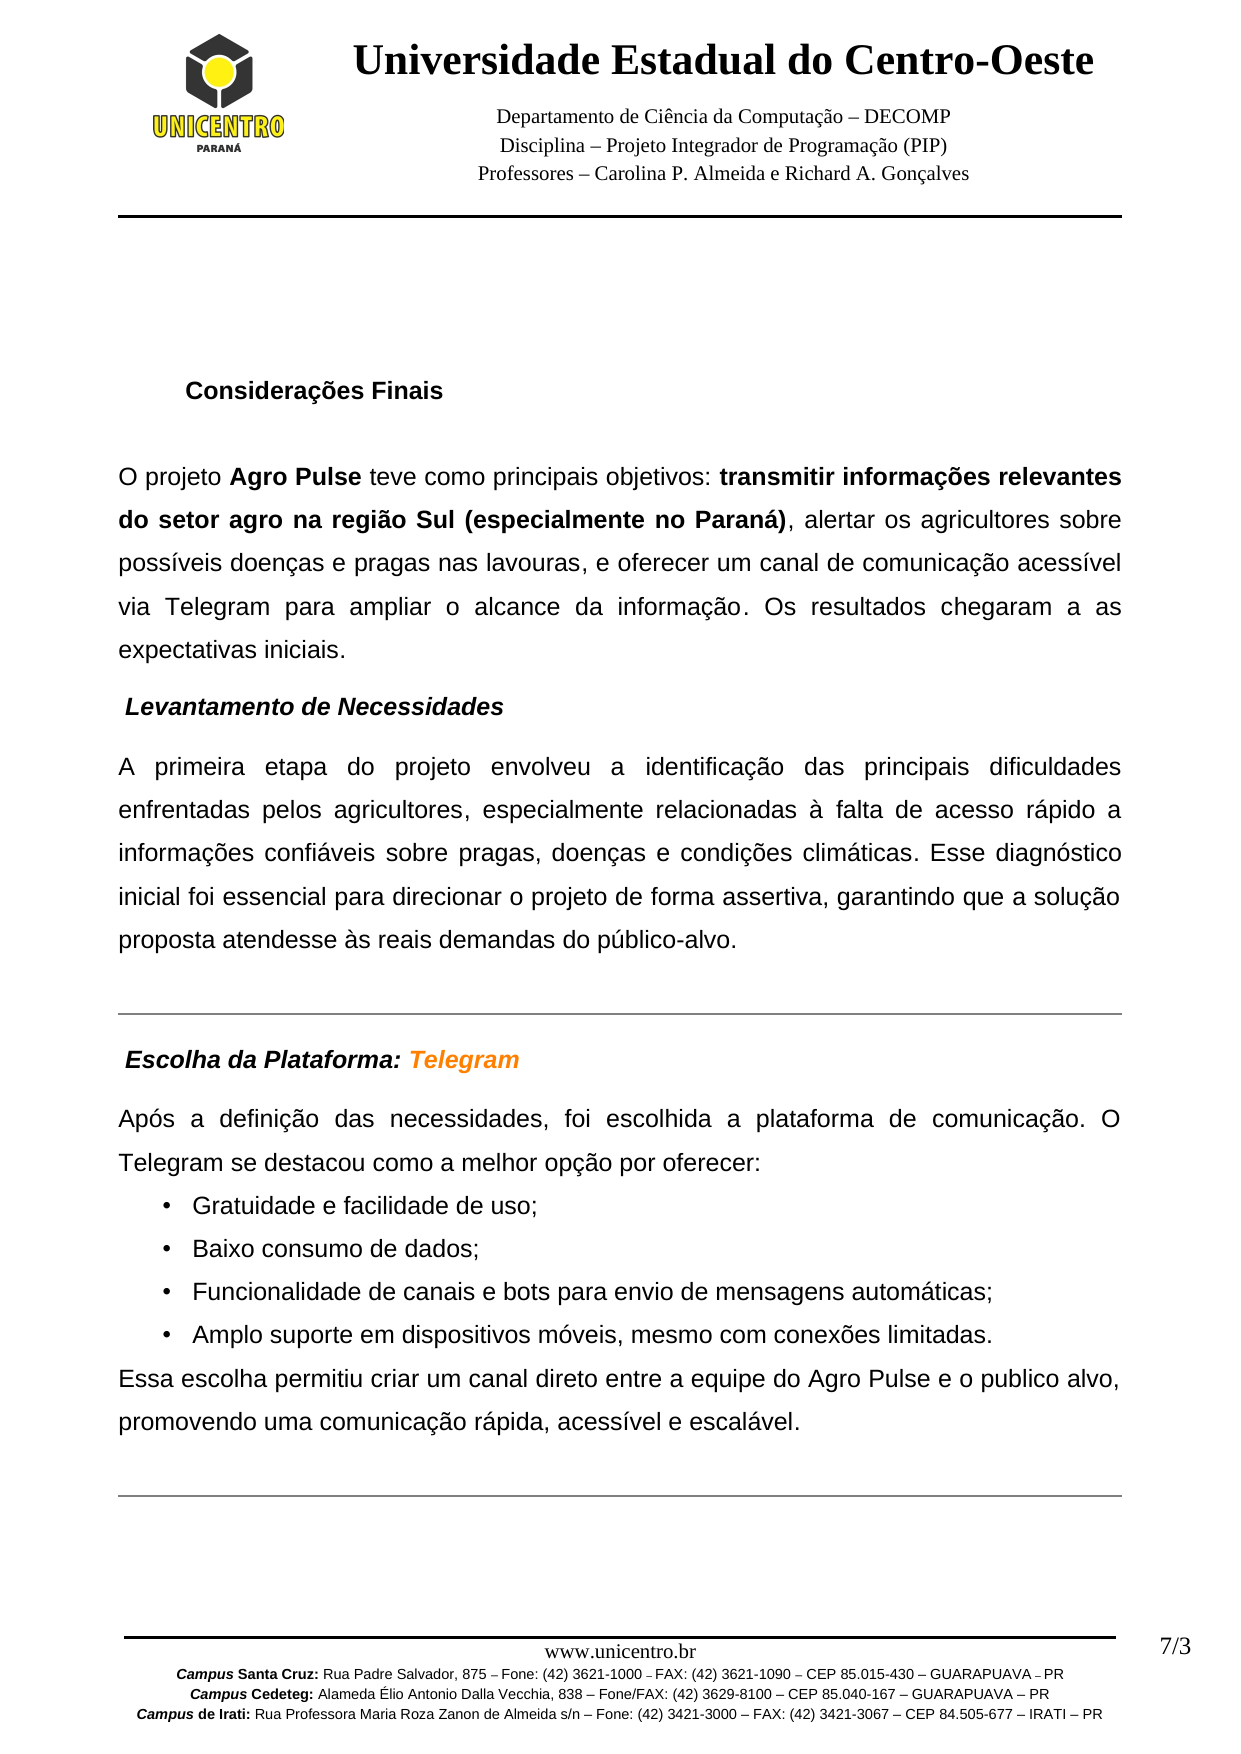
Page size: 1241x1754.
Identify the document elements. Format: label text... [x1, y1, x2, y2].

list Considerações Finais [148, 376, 1122, 405]
subtitle Escolha da Plataforma: Telegram [118, 1045, 1122, 1073]
picture [153, 34, 284, 152]
text O projeto Agro Pulse teve como principais objetivos: transmitir informações relevantes do setor agro na região Sul (especialmente no Paraná), alertar os agricultores sobre possíveis doenças e pragas nas lavouras, e oferecer um canal de comunicação acessível via Telegram para ampliar o alcance da informação. Os resultados chegaram a as expectativas iniciais. [118, 462, 1122, 663]
list Funcionalidade de canais e bots para envio de mensagens automáticas; [162, 1277, 1122, 1306]
text Essa escolha permitiu criar um canal direto entre a equipe do Agro Pulse e o publico alvo, promovendo uma comunicação rápida, acessível e escalável. [118, 1364, 1122, 1436]
list Amplo suporte em dispositivos móveis, mesmo com conexões limitadas. [162, 1320, 1122, 1349]
subtitle Levantamento de Necessidades [41, 692, 1122, 721]
list Gratuidade e facilidade de uso; [162, 1191, 1122, 1219]
text A primeira etapa do projeto envolveu a identificação das principais dificuldades enfrentadas pelos agricultores, especialmente relacionadas à falta de acesso rápido a informações confiáveis sobre pragas, doenças e condições climáticas. Esse diagnóstico inicial foi essencial para direcionar o projeto de forma assertiva, garantindo que a solução proposta atendesse às reais demandas do público-alvo. [118, 752, 1122, 953]
text Após a definição das necessidades, foi escolhida a plataforma de comunicação. O Telegram se destacou como a melhor opção por oferecer: [118, 1104, 1122, 1176]
list Baixo consumo de dados; [162, 1234, 1122, 1263]
